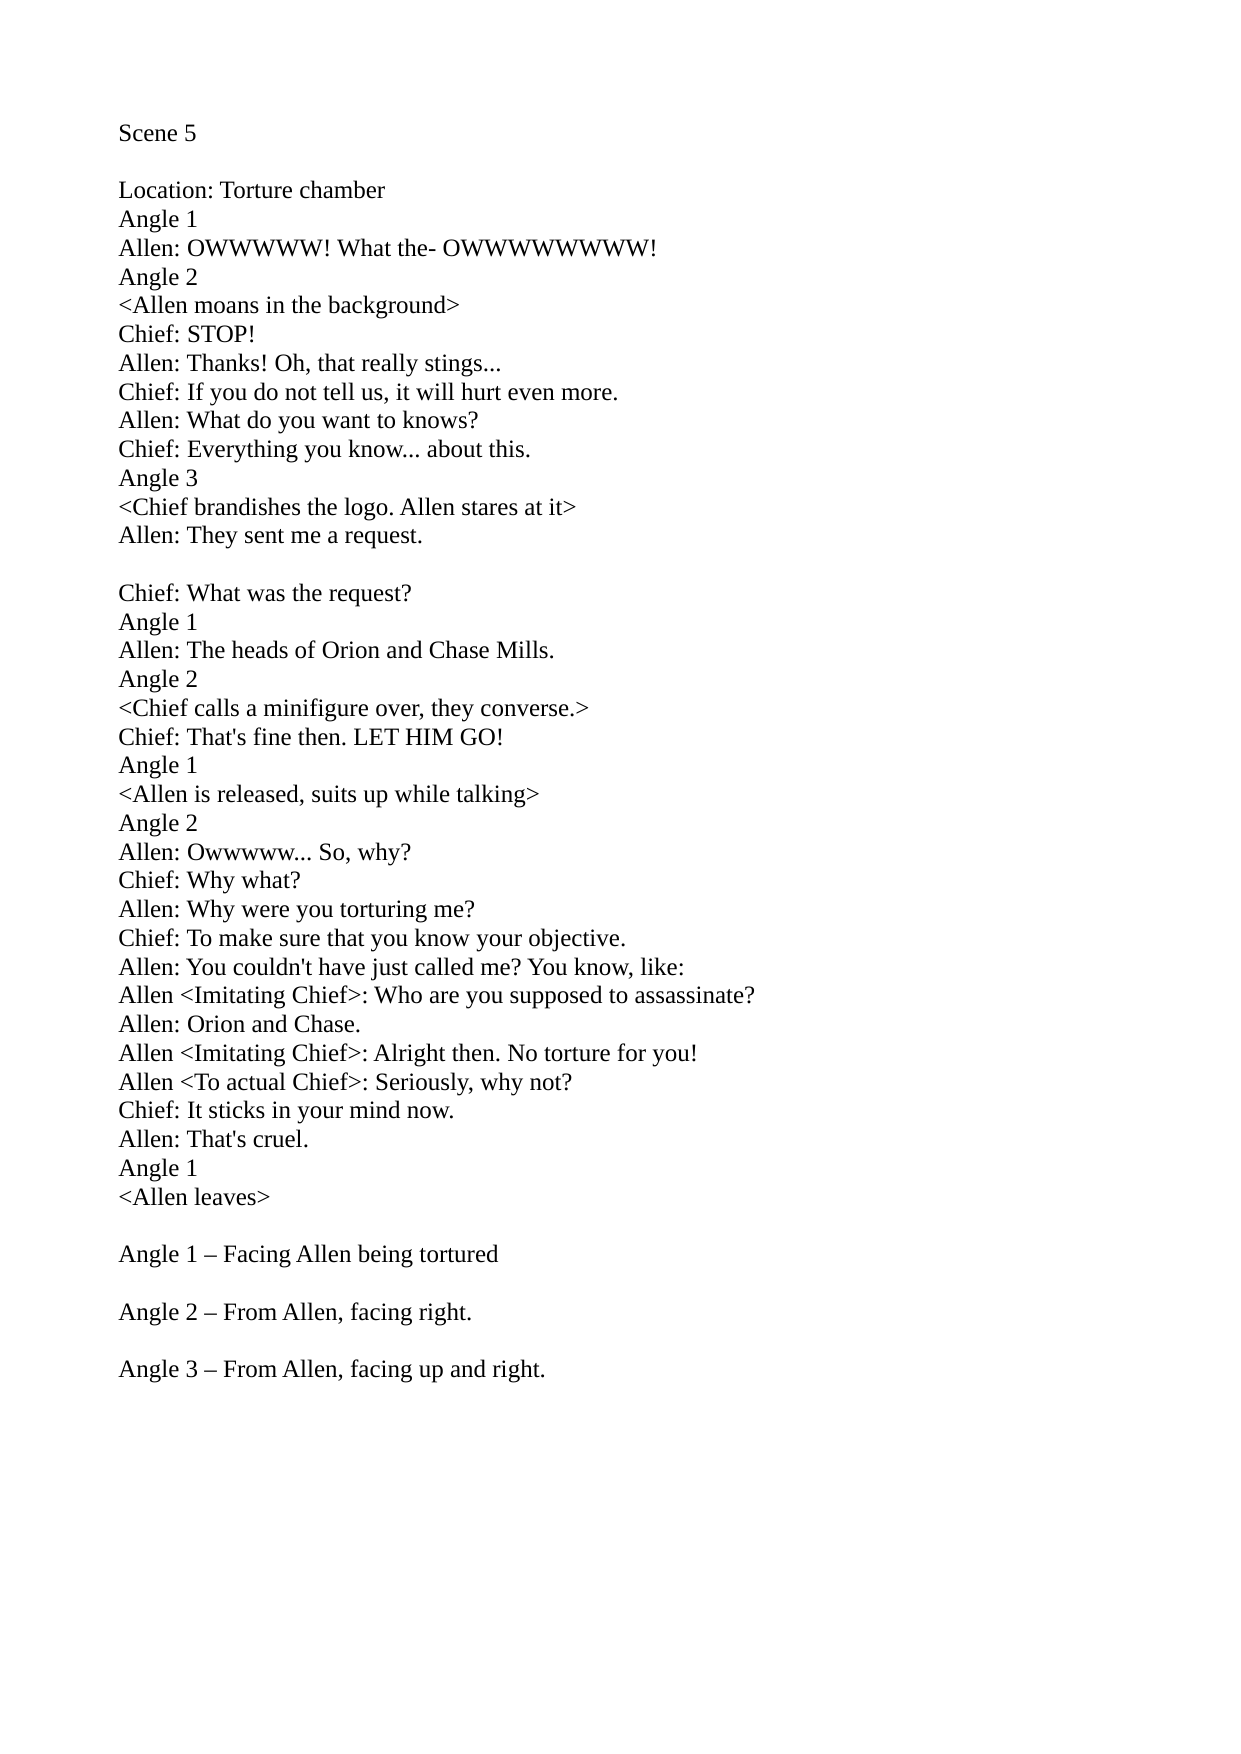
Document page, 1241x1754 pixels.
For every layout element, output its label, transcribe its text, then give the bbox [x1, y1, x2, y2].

text Chief: What was the request? [118, 578, 1122, 607]
text Allen <To actual Chief>: Seriously, why not? [118, 1067, 1122, 1096]
text Allen: What do you want to knows? [118, 406, 1122, 434]
text <Chief brandishes the logo. Allen stares at it> [118, 492, 1122, 521]
text Allen: Thanks! Oh, that really stings... [118, 348, 1122, 377]
text Angle 1 [118, 607, 1122, 636]
text Chief: Everything you know... about this. [118, 434, 1122, 463]
text Allen: They sent me a request. [118, 521, 1122, 549]
text Allen <Imitating Chief>: Alright then. No torture for you! [118, 1038, 1122, 1067]
text Allen: Why were you torturing me? [118, 894, 1122, 923]
text Chief: If you do not tell us, it will hurt even more. [118, 377, 1122, 406]
text Allen: Owwwww... So, why? [118, 837, 1122, 866]
text Angle 1 [118, 1153, 1122, 1182]
text Allen: That's cruel. [118, 1124, 1122, 1153]
text Angle 1 – Facing Allen being tortured [118, 1239, 1122, 1268]
text Angle 2 [118, 664, 1122, 693]
text <Allen moans in the background> [118, 291, 1122, 319]
text Chief: That's fine then. LET HIM GO! [118, 722, 1122, 751]
text Angle 2 [118, 262, 1122, 291]
text Allen: OWWWWW! What the- OWWWWWWWW! [118, 233, 1122, 262]
text Angle 3 [118, 463, 1122, 492]
text <Allen is released, suits up while talking> [118, 779, 1122, 808]
text Allen <Imitating Chief>: Who are you supposed to assassinate? [118, 981, 1122, 1009]
text Angle 2 – From Allen, facing right. [118, 1297, 1122, 1326]
text <Allen leaves> [118, 1182, 1122, 1211]
text Allen: The heads of Orion and Chase Mills. [118, 636, 1122, 664]
text Chief: It sticks in your mind now. [118, 1096, 1122, 1124]
text Chief: To make sure that you know your objective. [118, 923, 1122, 952]
text <Chief calls a minifigure over, they converse.> [118, 693, 1122, 722]
text Angle 1 [118, 204, 1122, 233]
text Location: Torture chamber [118, 176, 1122, 204]
text Angle 2 [118, 808, 1122, 837]
text Chief: Why what? [118, 866, 1122, 894]
text Scene 5 [118, 118, 1122, 147]
text Allen: Orion and Chase. [118, 1009, 1122, 1038]
text Chief: STOP! [118, 319, 1122, 348]
text Angle 3 – From Allen, facing up and right. [118, 1354, 1122, 1383]
text Allen: You couldn't have just called me? You know, like: [118, 952, 1122, 981]
text Angle 1 [118, 751, 1122, 779]
